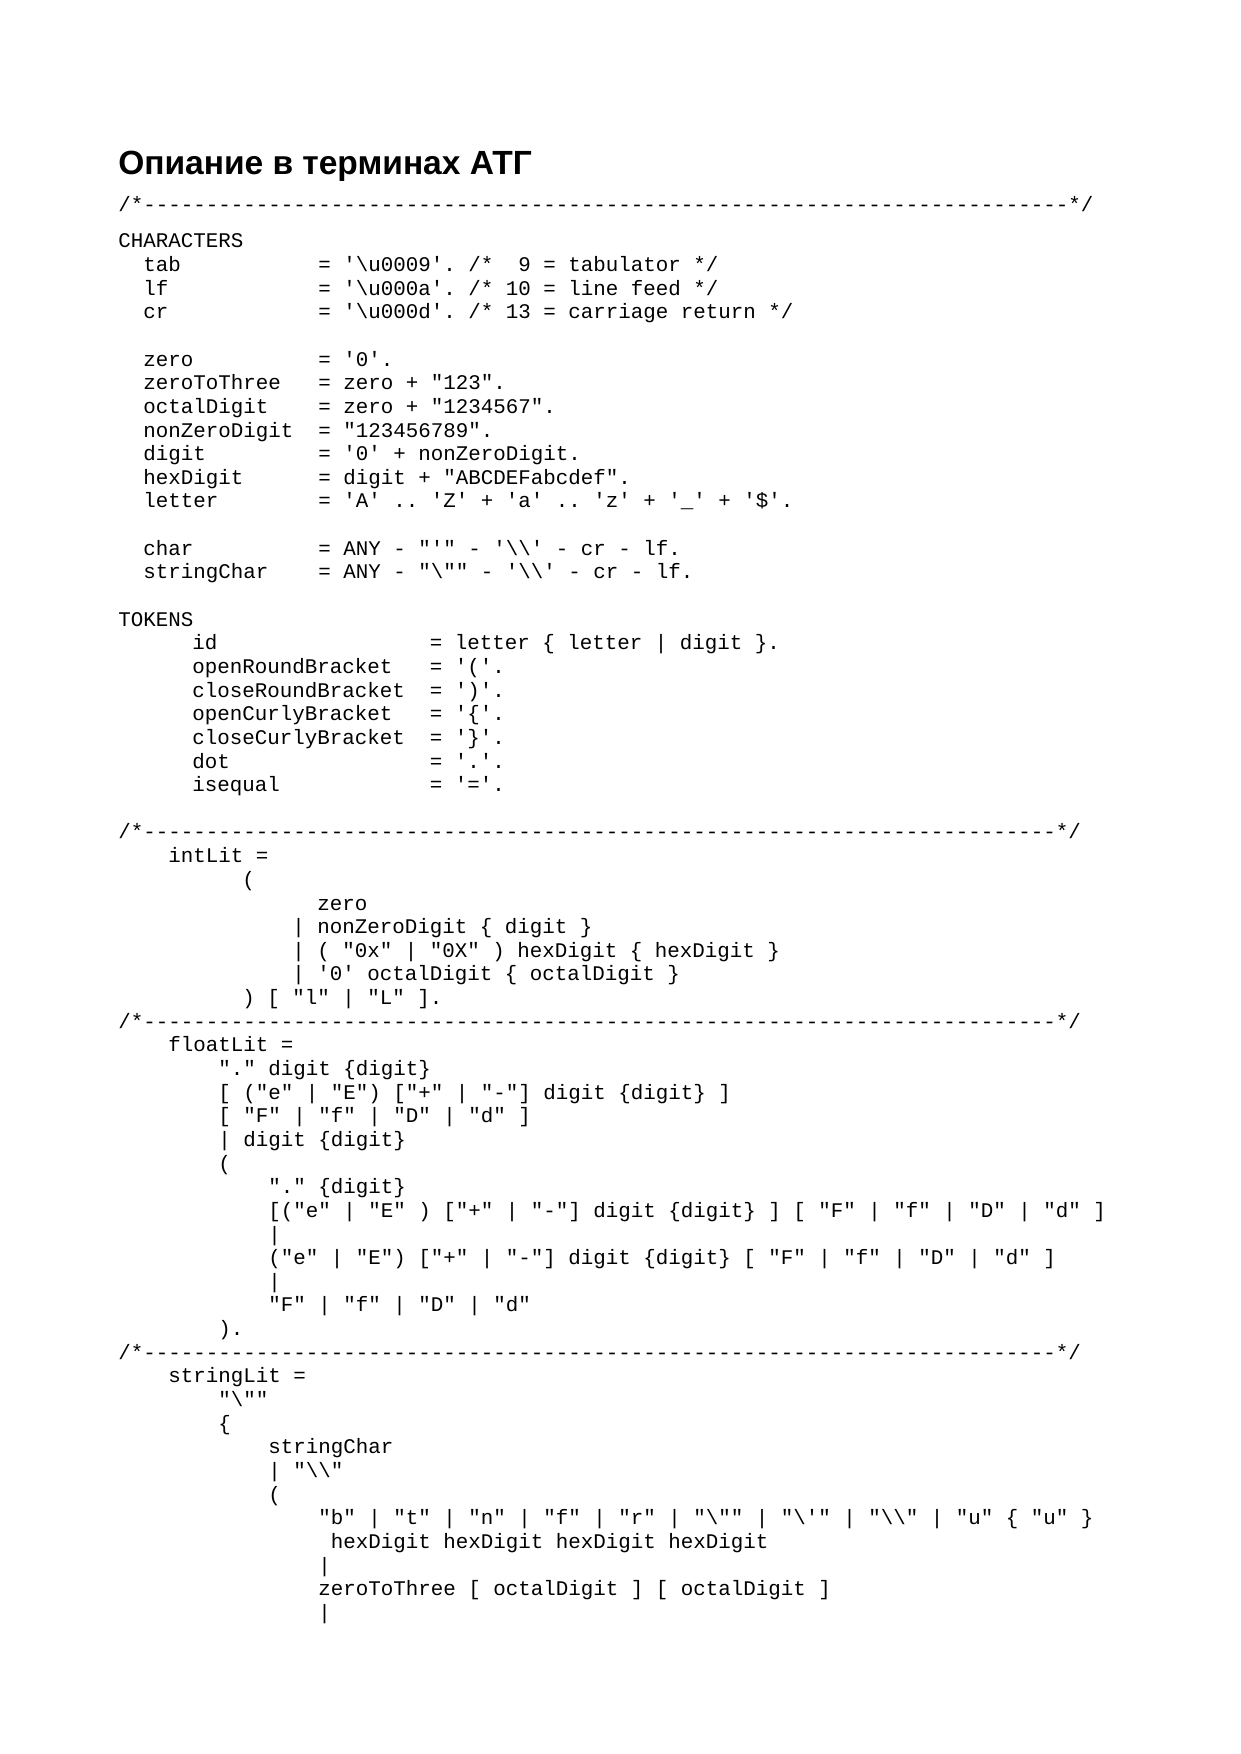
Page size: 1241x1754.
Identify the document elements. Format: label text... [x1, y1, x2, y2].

text id = letter { letter | digit }. [118, 632, 1122, 656]
text | nonZeroDigit { digit } [118, 916, 1122, 940]
text TOKENS [118, 609, 1122, 632]
text closeRoundBracket = ')'. [118, 680, 1122, 703]
text floatLit = [118, 1034, 1122, 1058]
text [("e" | "E" ) ["+" | "-"] digit {digit} ] [ "F" | "f" | "D" | "d" ] [118, 1200, 1122, 1223]
text ( [118, 1153, 1122, 1176]
text openCurlyBracket = '{'. [118, 703, 1122, 727]
text char = ANY - "'" - '\\' - cr - lf. [118, 538, 1122, 561]
text | '0' octalDigit { octalDigit } [118, 963, 1122, 987]
text closeCurlyBracket = '}'. [118, 727, 1122, 751]
text /*-------------------------------------------------------------------------*/ [118, 1342, 1122, 1365]
text stringChar [118, 1436, 1122, 1460]
text isequal = '='. [118, 774, 1122, 798]
subtitle Опиание в терминах АТГ [118, 143, 1122, 182]
text "\"" [118, 1389, 1122, 1413]
text "b" | "t" | "n" | "f" | "r" | "\"" | "\'" | "\\" | "u" { "u" } [118, 1507, 1122, 1531]
text | [118, 1271, 1122, 1294]
text | [118, 1554, 1122, 1578]
text zeroToThree [ octalDigit ] [ octalDigit ] [118, 1578, 1122, 1602]
text | digit {digit} [118, 1129, 1122, 1153]
text dot = '.'. [118, 751, 1122, 774]
text octalDigit = zero + "1234567". [118, 396, 1122, 419]
text ("e" | "E") ["+" | "-"] digit {digit} [ "F" | "f" | "D" | "d" ] [118, 1247, 1122, 1271]
text nonZeroDigit = "123456789". [118, 419, 1122, 443]
text "." digit {digit} [118, 1058, 1122, 1082]
text stringLit = [118, 1365, 1122, 1389]
text cr = '\u000d'. /* 13 = carriage return */ [118, 301, 1122, 325]
text zero = '0'. [118, 349, 1122, 372]
text /*-------------------------------------------------------------------------*/ [118, 1011, 1122, 1034]
text hexDigit = digit + "ABCDEFabcdef". [118, 467, 1122, 491]
text tab = '\u0009'. /* 9 = tabulator */ [118, 254, 1122, 278]
text ) [ "l" | "L" ]. [118, 987, 1122, 1011]
text "F" | "f" | "D" | "d" [118, 1294, 1122, 1318]
text intLit = [118, 845, 1122, 869]
text letter = 'A' .. 'Z' + 'a' .. 'z' + '_' + '$'. [118, 491, 1122, 514]
text | [118, 1223, 1122, 1247]
text lf = '\u000a'. /* 10 = line feed */ [118, 278, 1122, 301]
text openRoundBracket = '('. [118, 656, 1122, 680]
text ( [118, 1484, 1122, 1507]
text ). [118, 1318, 1122, 1342]
text [ "F" | "f" | "D" | "d" ] [118, 1105, 1122, 1129]
text /*--------------------------------------------------------------------------*/ [118, 194, 1122, 218]
text digit = '0' + nonZeroDigit. [118, 443, 1122, 467]
text ( [118, 869, 1122, 892]
text | [118, 1602, 1122, 1626]
text CHARACTERS [118, 230, 1122, 254]
text hexDigit hexDigit hexDigit hexDigit [118, 1531, 1122, 1554]
text stringChar = ANY - "\"" - '\\' - cr - lf. [118, 561, 1122, 585]
text zeroToThree = zero + "123". [118, 372, 1122, 396]
text zero [118, 892, 1122, 916]
text | "\\" [118, 1460, 1122, 1484]
text | ( "0x" | "0X" ) hexDigit { hexDigit } [118, 940, 1122, 963]
text "." {digit} [118, 1176, 1122, 1200]
text { [118, 1413, 1122, 1436]
text [ ("e" | "E") ["+" | "-"] digit {digit} ] [118, 1082, 1122, 1105]
text /*-------------------------------------------------------------------------*/ [118, 822, 1122, 845]
